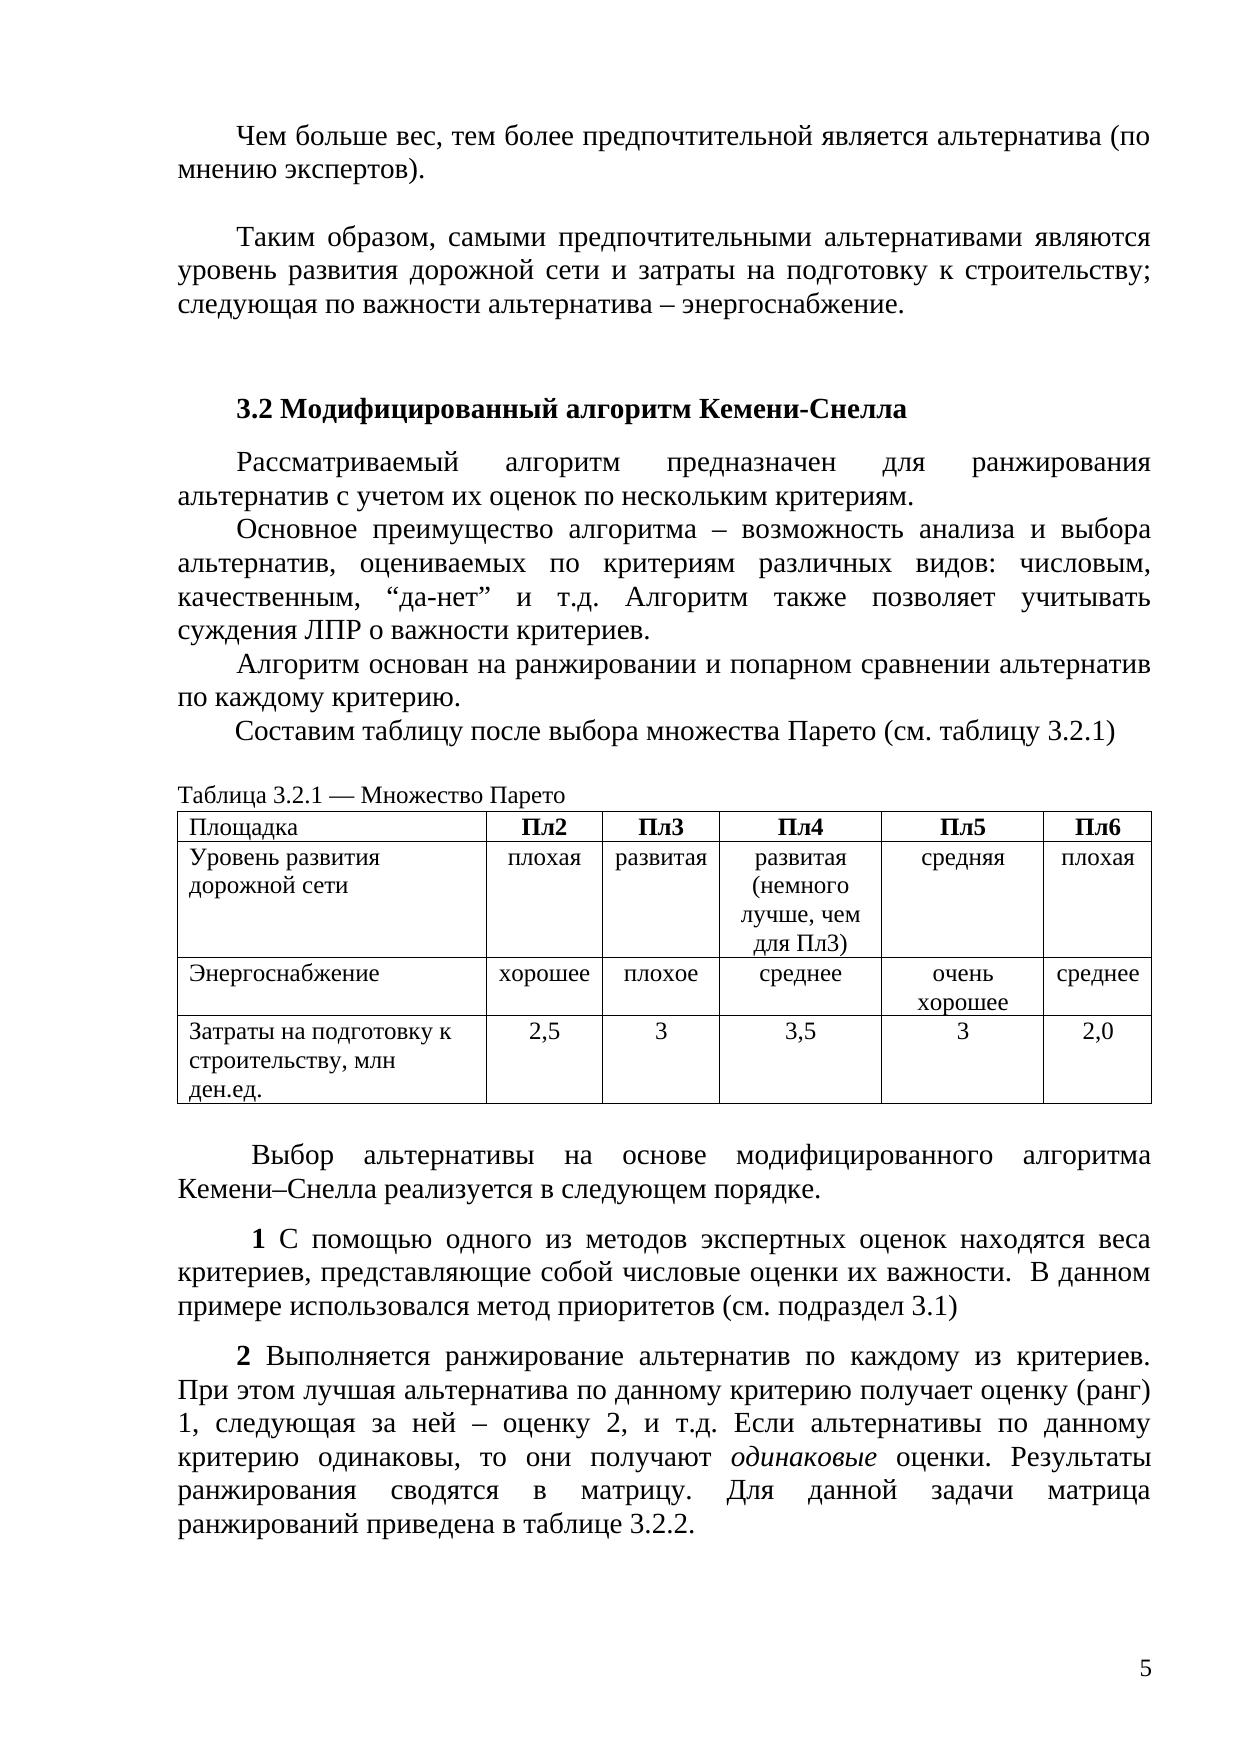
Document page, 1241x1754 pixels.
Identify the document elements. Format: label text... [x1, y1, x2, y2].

text Рассматриваемый алгоритм предназначен для ранжирования альтернатив с учетом их оценок по нескольким критериям. [177, 444, 1152, 512]
text Основное преимущество алгоритма – возможность анализа и выбора альтернатив, оцениваемых по критериям различных видов: числовым, качественным, “да-нет” и т.д. Алгоритм также позволяет учитывать суждения ЛПР о важности критериев. [177, 512, 1152, 646]
text Таблица 3.2.1 — Множество Парето [177, 780, 1152, 809]
table_cell плохая [1044, 842, 1151, 957]
table_cell среднее [720, 958, 881, 1015]
table_cell плохое [603, 958, 719, 1015]
text Алгоритм основан на ранжировании и попарном сравнении альтернатив по каждому критерию. [177, 646, 1152, 713]
text 2 Выполняется ранжирование альтернатив по каждому из критериев. При этом лучшая альтернатива по данному критерию получает оценку (ранг) 1, следующая за ней – оценку 2, и т.д. Если альтернативы по данному критерию одинаковы, то они получают одинаковые оценки. Результаты ранжирования сводятся в матрицу. Для данной задачи матрица ранжирований приведена в таблице 3.2.2. [177, 1338, 1152, 1539]
table_cell 3 [882, 1016, 1043, 1103]
table_cell хорошее [487, 958, 602, 1015]
text Чем больше вес, тем более предпочтительной является альтернатива (по мнению экспертов). [177, 118, 1152, 185]
table_header Пл3 [603, 812, 719, 841]
table_header Пл4 [720, 812, 881, 841]
table_cell 3,5 [720, 1016, 881, 1103]
text 3.2 Модифицированный алгоритм Кемени-Снелла [177, 392, 1152, 425]
table_cell очень хорошее [882, 958, 1043, 1015]
table_header Пл2 [487, 812, 602, 841]
table_cell среднее [1044, 958, 1151, 1015]
text 1 С помощью одного из методов экспертных оценок находятся веса критериев, представляющие собой числовые оценки их важности. В данном примере использовался метод приоритетов (см. подраздел 3.1) [177, 1221, 1152, 1322]
table_cell Уровень развития дорожной сети [178, 842, 486, 957]
text Составим таблицу после выбора множества Парето (см. таблицу 3.2.1) [177, 713, 1152, 746]
text Выбор альтернативы на основе модифицированного алгоритма Кемени–Снелла реализуется в следующем порядке. [177, 1137, 1152, 1204]
table_cell плохая [487, 842, 602, 957]
table_cell 2,0 [1044, 1016, 1151, 1103]
table_cell Энергоснабжение [178, 958, 486, 1015]
table_cell развитая (немного лучше, чем для Пл3) [720, 842, 881, 957]
table_header Площадка [178, 812, 486, 841]
text Таким образом, самыми предпочтительными альтернативами являются уровень развития дорожной сети и затраты на подготовку к строительству; следующая по важности альтернатива – энергоснабжение. [177, 219, 1152, 319]
table_cell развитая [603, 842, 719, 957]
table_cell 3 [603, 1016, 719, 1103]
table_header Пл5 [882, 812, 1043, 841]
table_cell Затраты на подготовку к строительству, млн ден.ед. [178, 1016, 486, 1103]
table_cell 2,5 [487, 1016, 602, 1103]
table_cell средняя [882, 842, 1043, 957]
table_header Пл6 [1044, 812, 1151, 841]
